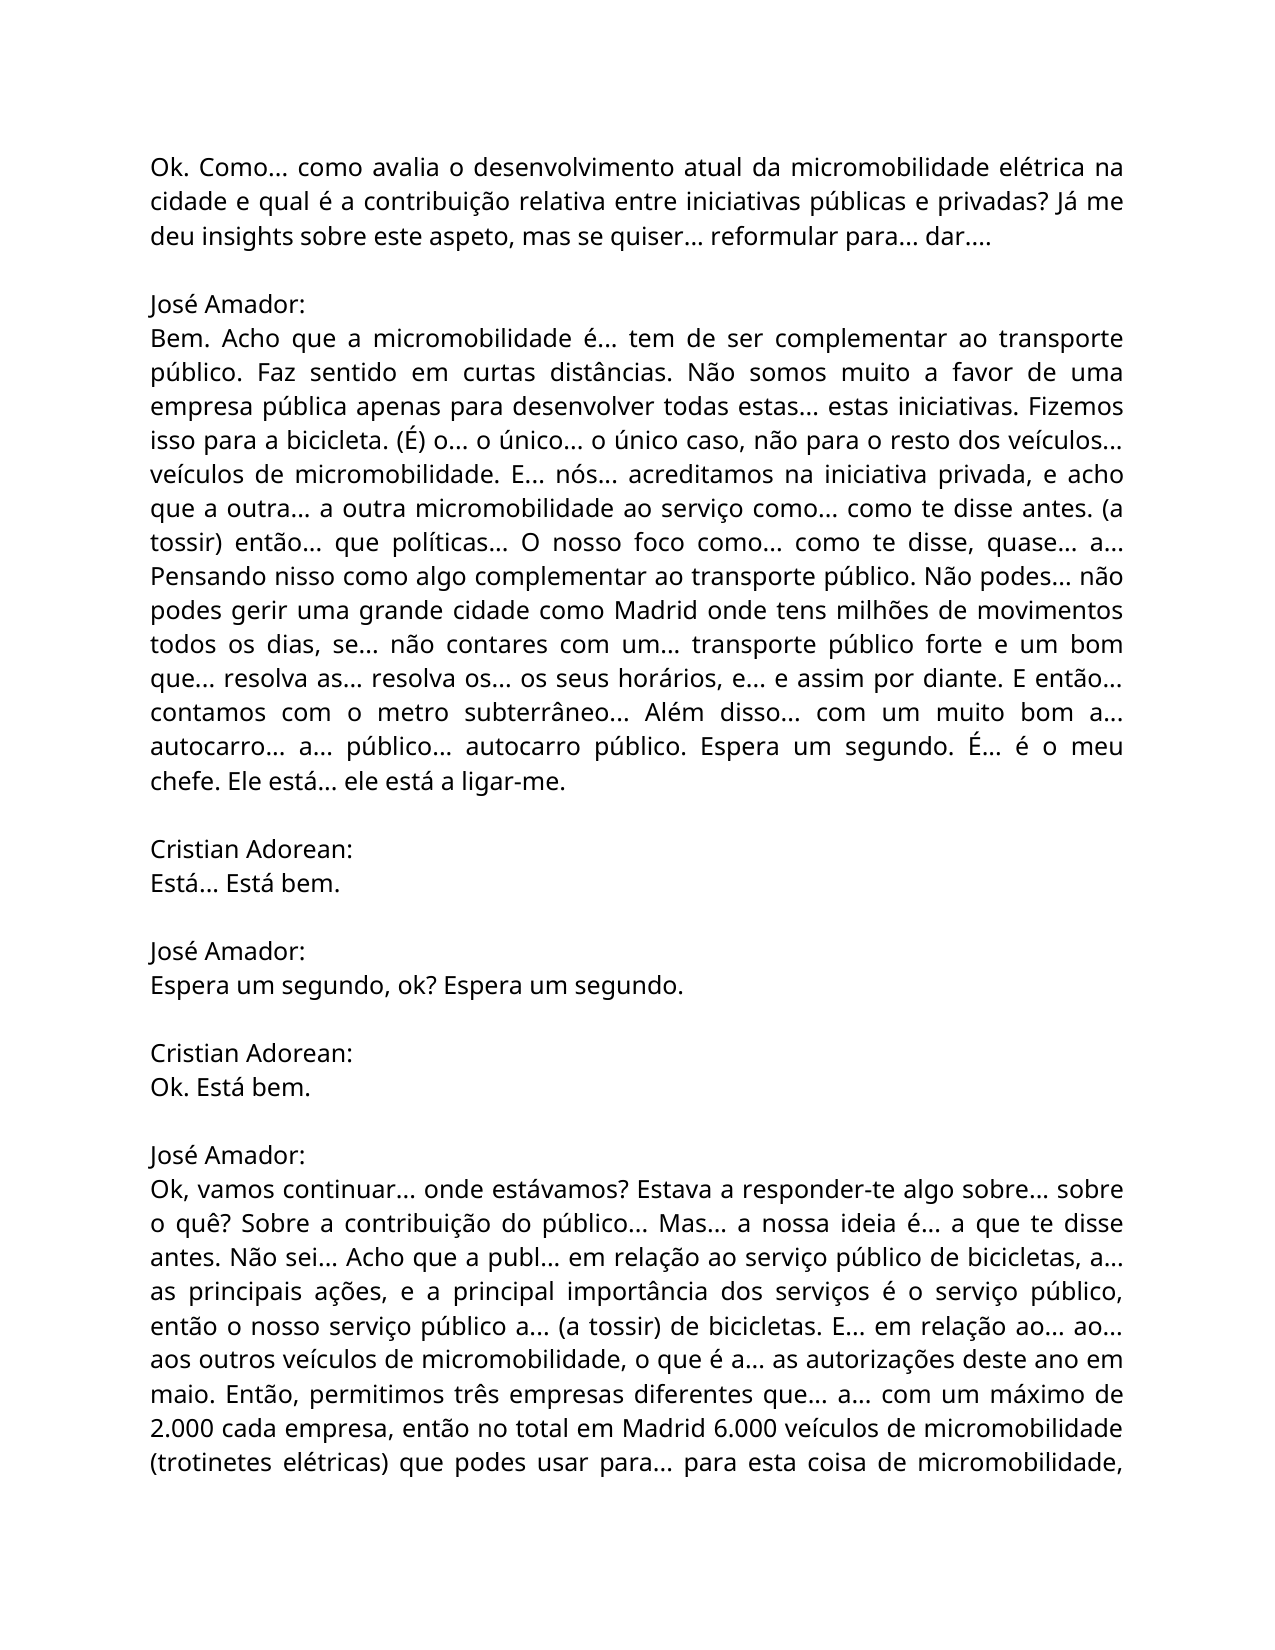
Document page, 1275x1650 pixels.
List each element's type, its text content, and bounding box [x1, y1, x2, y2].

text Espera um segundo, ok? Espera um segundo. [150, 967, 1125, 1002]
text Ok. Como... como avalia o desenvolvimento atual da micromobilidade elétrica na cidade e qual é a contribuição relativa entre iniciativas públicas e privadas? Já me deu insights sobre este aspeto, mas se quiser... reformular para... dar.... [150, 150, 1125, 252]
text Cristian Adorean: [150, 1036, 1125, 1070]
text José Amador: [150, 933, 1125, 967]
text Cristian Adorean: [150, 831, 1125, 865]
text Ok. Está bem. [150, 1070, 1125, 1104]
text Bem. Acho que a micromobilidade é... tem de ser complementar ao transporte público. Faz sentido em curtas distâncias. Não somos muito a favor de uma empresa pública apenas para desenvolver todas estas... estas iniciativas. Fizemos isso para a bicicleta. (É) o... o único... o único caso, não para o resto dos veículos... veículos de micromobilidade. E... nós... acreditamos na iniciativa privada, e acho que a outra... a outra micromobilidade ao serviço como... como te disse antes. (a tossir) então... que políticas... O nosso foco como... como te disse, quase... a... Pensando nisso como algo complementar ao transporte público. Não podes... não podes gerir uma grande cidade como Madrid onde tens milhões de movimentos todos os dias, se... não contares com um... transporte público forte e um bom que... resolva as... resolva os... os seus horários, e... e assim por diante. E então... contamos com o metro subterrâneo... Além disso... com um muito bom a... autocarro... a... público... autocarro público. Espera um segundo. É... é o meu chefe. Ele está... ele está a ligar-me. [150, 320, 1125, 797]
text Ok, vamos continuar... onde estávamos? Estava a responder-te algo sobre... sobre o quê? Sobre a contribuição do público... Mas... a nossa ideia é... a que te disse antes. Não sei... Acho que a publ... em relação ao serviço público de bicicletas, a... as principais ações, e a principal importância dos serviços é o serviço público, então o nosso serviço público a... (a tossir) de bicicletas. E... em relação ao... ao... aos outros veículos de micromobilidade, o que é a... as autorizações deste ano em maio. Então, permitimos três empresas diferentes que... a... com um máximo de 2.000 cada empresa, então no total em Madrid 6.000 veículos de micromobilidade (trotinetes elétricas) que podes usar para... para esta coisa de micromobilidade, [150, 1172, 1125, 1478]
text José Amador: [150, 1138, 1125, 1172]
text Está... Está bem. [150, 865, 1125, 899]
text José Amador: [150, 286, 1125, 320]
